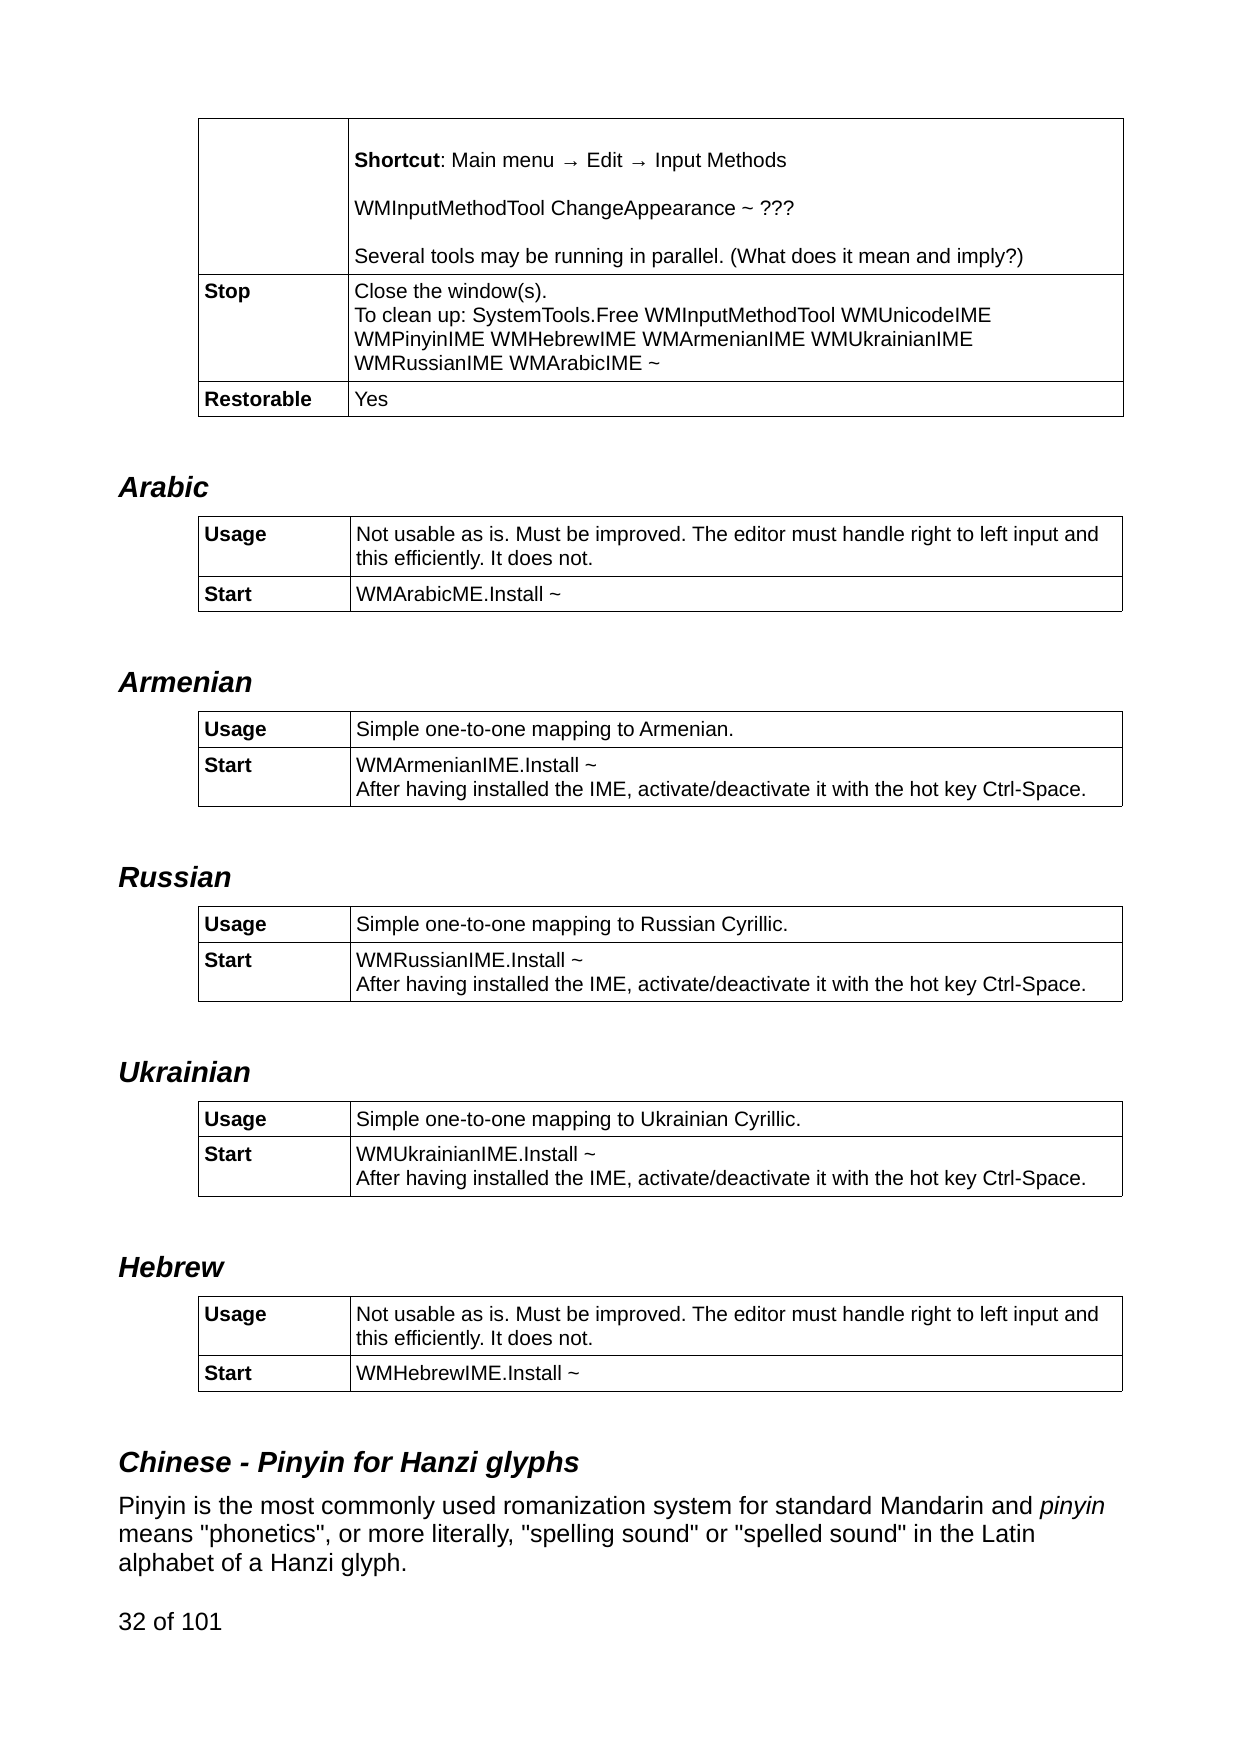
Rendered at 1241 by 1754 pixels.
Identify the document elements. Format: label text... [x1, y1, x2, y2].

table_cell WMRussianIME.Install ~ After having installed the IME, activate/deactivate it with the hot key Ctrl-Space. [351, 943, 1122, 1001]
table_cell WMArmenianIME.Install ~ After having installed the IME, activate/deactivate it with the hot key Ctrl-Space. [351, 748, 1122, 806]
subtitle Armenian [118, 665, 1122, 699]
table_cell Start [199, 1137, 350, 1196]
table_header Not usable as is. Must be improved. The editor must handle right to left input and this efficiently. It does not. [351, 1297, 1122, 1355]
table_cell Start [199, 1356, 350, 1391]
table_header Not usable as is. Must be improved. The editor must handle right to left input and this efficiently. It does not. [351, 517, 1122, 576]
subtitle Arabic [118, 470, 1122, 504]
table_header Usage [199, 712, 350, 747]
table_cell Shortcut: Main menu → Edit → Input Methods WMInputMethodTool ChangeAppearance ~ ??? Several tools may be running in parallel. (What does it mean and imply?) [349, 119, 1123, 273]
text Pinyin is the most commonly used romanization system for standard Mandarin and pinyin means "phonetics", or more literally, "spelling sound" or "spelled sound" in the Latin alphabet of a Hanzi glyph. [118, 1491, 1122, 1577]
subtitle Ukrainian [118, 1055, 1122, 1088]
table_cell WMArabicME.Install ~ [351, 577, 1122, 611]
table_header Usage [199, 517, 350, 576]
subtitle Hebrew [118, 1250, 1122, 1283]
table_cell [199, 119, 348, 273]
table_cell Start [199, 943, 350, 1001]
table_cell Yes [349, 382, 1123, 416]
table_cell Start [199, 577, 350, 611]
table_cell Close the window(s). To clean up: SystemTools.Free WMInputMethodTool WMUnicodeIME WMPinyinIME WMHebrewIME WMArmenianIME WMUkrainianIME WMRussianIME WMArabicIME ~ [349, 275, 1123, 381]
table_header Usage [199, 907, 350, 942]
table_header Simple one-to-one mapping to Armenian. [351, 712, 1122, 747]
table_header Usage [199, 1297, 350, 1355]
table_header Simple one-to-one mapping to Ukrainian Cyrillic. [351, 1102, 1122, 1136]
table_cell Stop [199, 275, 348, 381]
subtitle Russian [118, 860, 1122, 893]
table_cell WMUkrainianIME.Install ~ After having installed the IME, activate/deactivate it with the hot key Ctrl-Space. [351, 1137, 1122, 1196]
table_header Usage [199, 1102, 350, 1136]
table_header Simple one-to-one mapping to Russian Cyrillic. [351, 907, 1122, 942]
table_cell Restorable [199, 382, 348, 416]
table_cell WMHebrewIME.Install ~ [351, 1356, 1122, 1391]
subtitle Chinese - Pinyin for Hanzi glyphs [118, 1445, 1122, 1478]
table_cell Start [199, 748, 350, 806]
